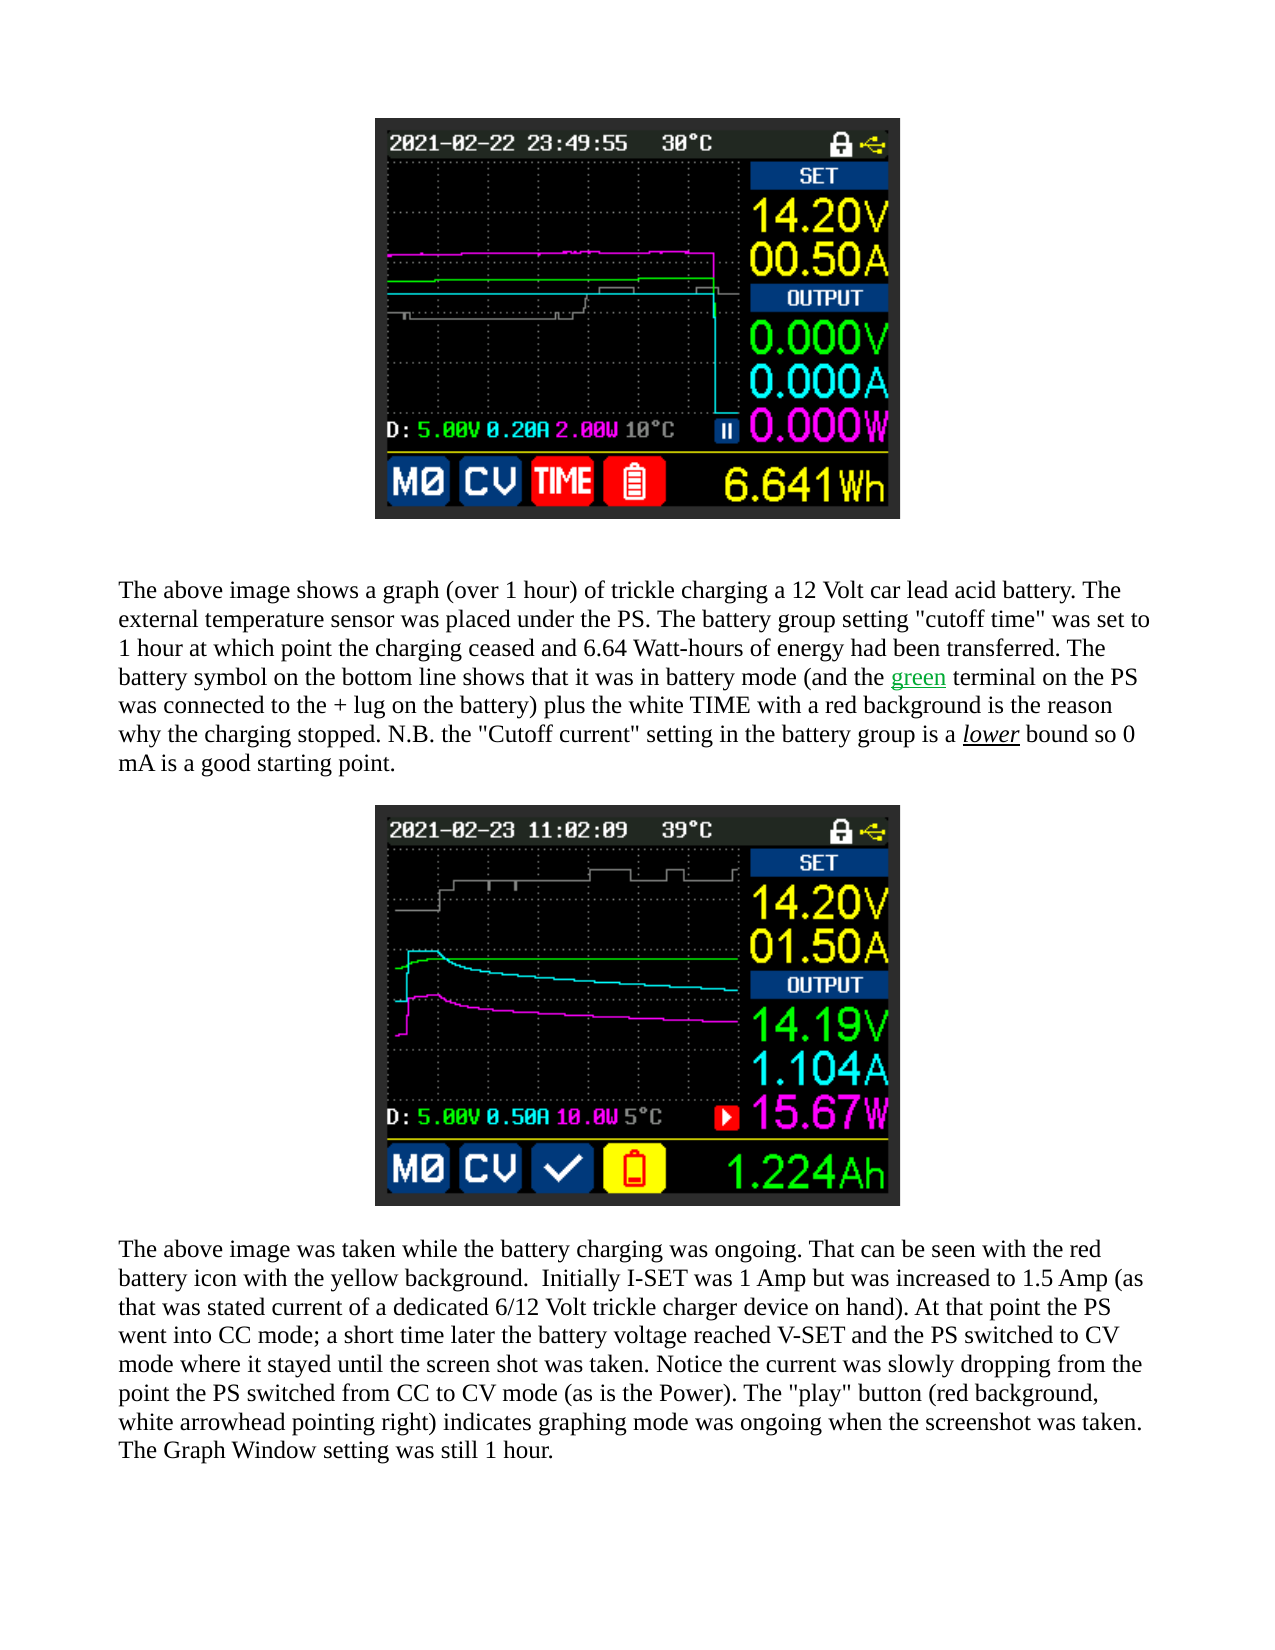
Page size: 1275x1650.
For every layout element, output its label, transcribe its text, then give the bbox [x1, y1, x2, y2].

picture [375, 805, 901, 1206]
text The above image was taken while the battery charging was ongoing. That can be seen with the red battery icon with the yellow background. Initially I-SET was 1 Amp but was increased to 1.5 Amp (as that was stated current of a dedicated 6/12 Volt trickle charger device on hand). At that point the PS went into CC mode; a short time later the battery voltage reached V-SET and the PS switched to CV mode where it stayed until the screen shot was taken. Notice the current was slowly dropping from the point the PS switched from CC to CV mode (as is the Power). The "play" button (red background, white arrowhead pointing right) indicates graphing mode was ongoing when the screenshot was taken. The Graph Window setting was still 1 hour. [118, 1234, 1157, 1464]
text The above image shows a graph (over 1 hour) of trickle charging a 12 Volt car lead acid battery. The external temperature sensor was placed under the PS. The battery group setting "cutoff time" was set to 1 hour at which point the charging ceased and 6.64 Watt-hours of energy had been transferred. The battery symbol on the bottom line shows that it was in battery mode (and the green terminal on the PS was connected to the + lug on the battery) plus the white TIME with a red background is the reason why the charging stopped. N.B. the "Cutoff current" setting in the battery group is a lower bound so 0 mA is a good starting point. [118, 576, 1157, 777]
picture [375, 118, 901, 519]
